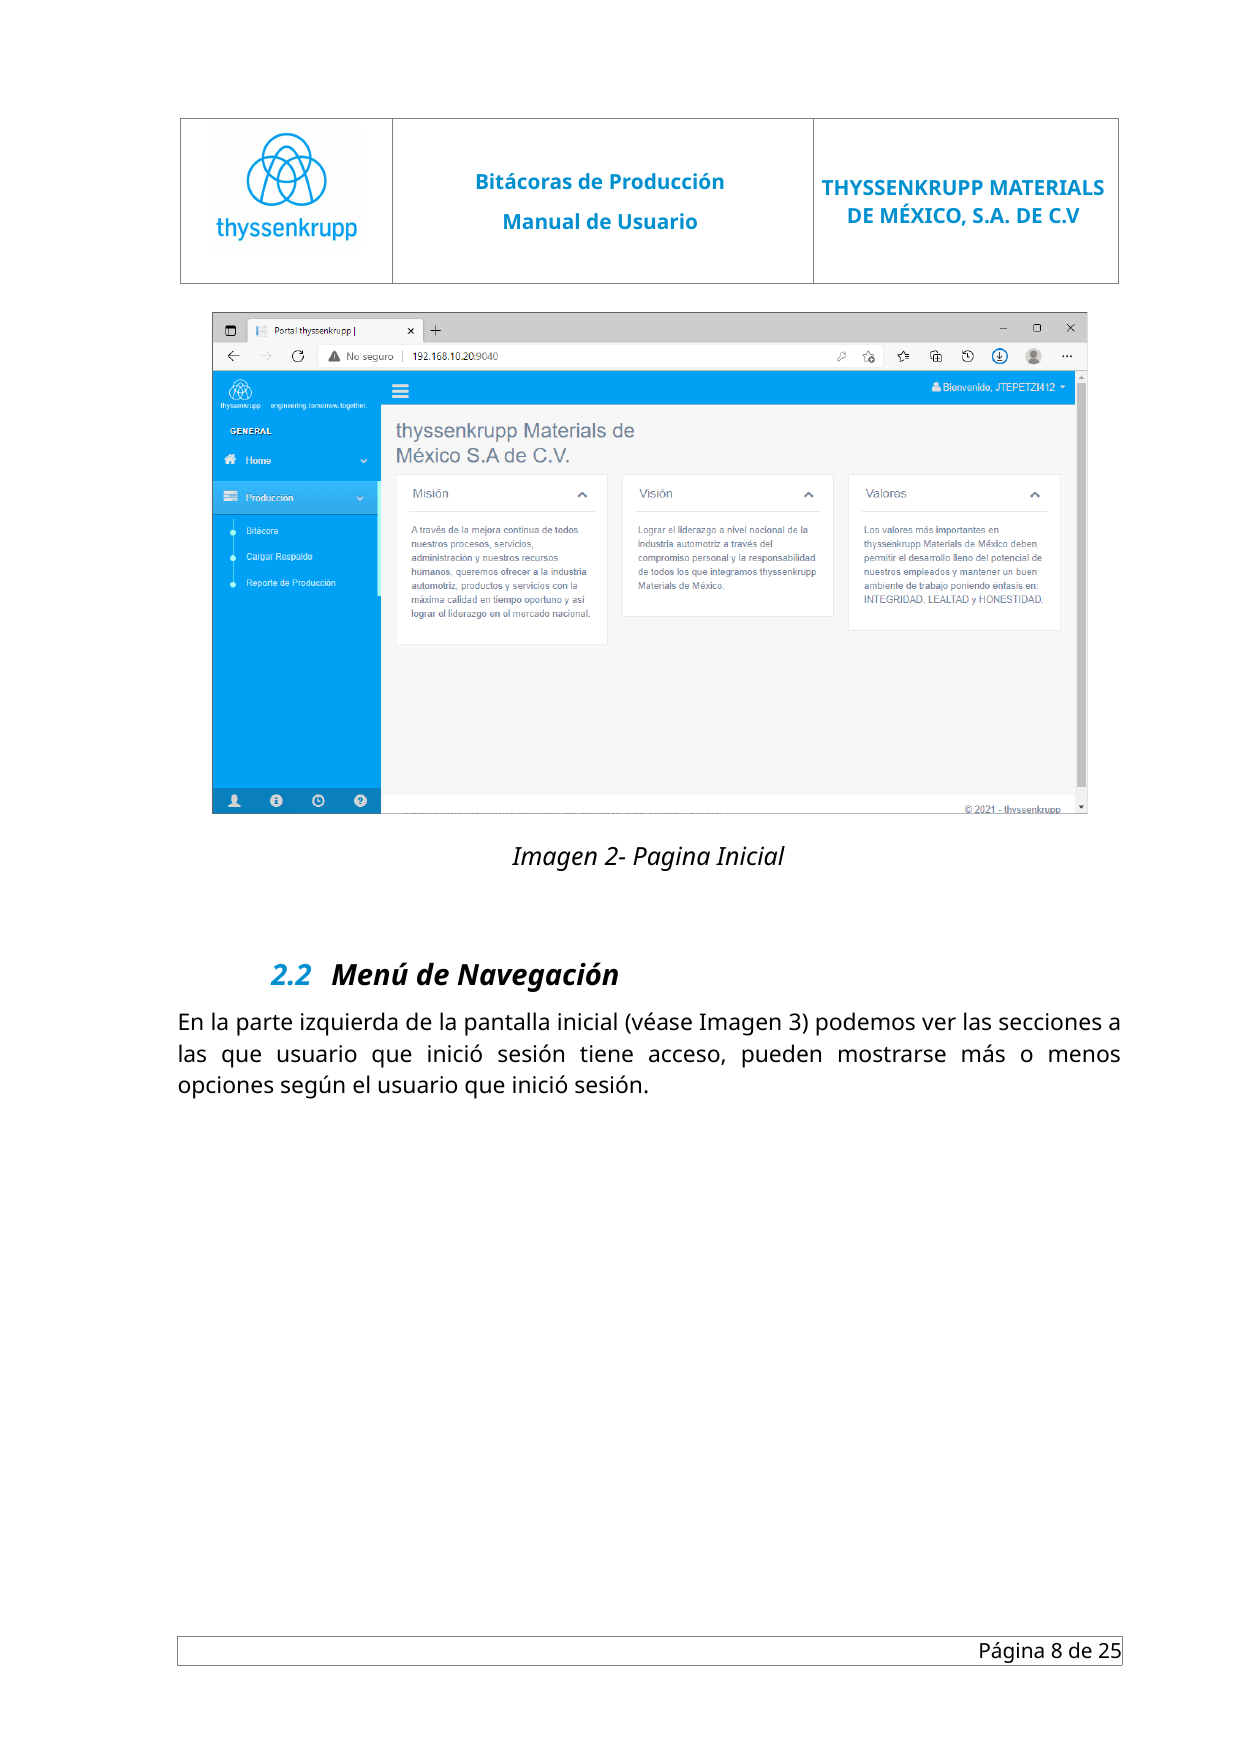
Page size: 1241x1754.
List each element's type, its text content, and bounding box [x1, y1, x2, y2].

text Imagen 2- Pagina Inicial [177, 839, 1122, 873]
subtitle Menú de Navegación [271, 954, 1122, 994]
text En la parte izquierda de la pantalla inicial (véase Imagen 3) podemos ver las secciones a las que usuario que inició sesión tiene acceso, pueden mostrarse más o menos opciones según el usuario que inició sesión. [177, 1006, 1122, 1100]
